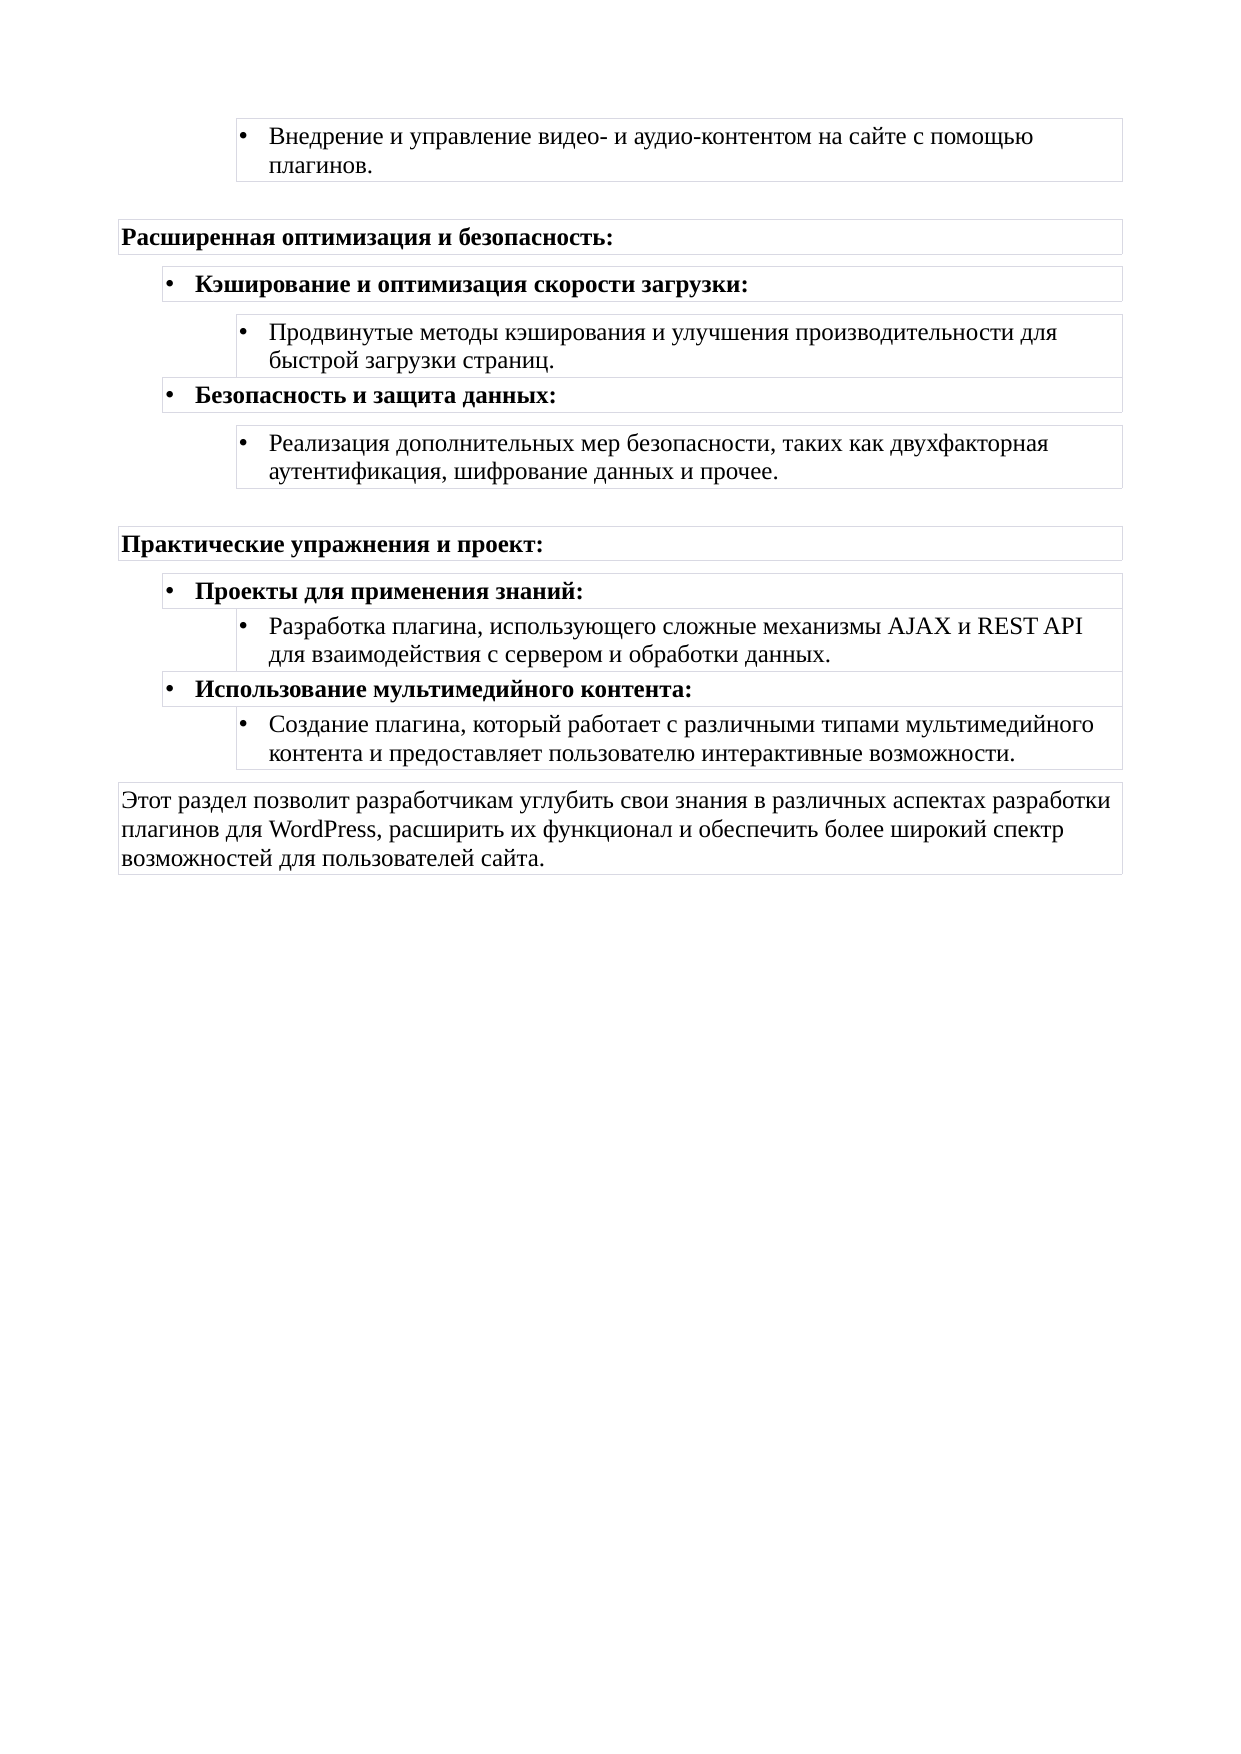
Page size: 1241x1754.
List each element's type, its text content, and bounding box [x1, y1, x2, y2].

list Внедрение и управление видео- и аудио-контентом на сайте с помощью плагинов. [237, 119, 1122, 181]
list Проекты для применения знаний: [163, 574, 1122, 608]
list Реализация дополнительных мер безопасности, таких как двухфакторная аутентификация, шифрование данных и прочее. [237, 426, 1122, 488]
list Использование мультимедийного контента: [163, 672, 1122, 706]
list Безопасность и защита данных: [163, 378, 1122, 412]
text Этот раздел позволит разработчикам углубить свои знания в различных аспектах разработки плагинов для WordPress, расширить их функционал и обеспечить более широкий спектр возможностей для пользователей сайта. [119, 783, 1122, 874]
subtitle Расширенная оптимизация и безопасность: [119, 220, 1122, 254]
list Продвинутые методы кэширования и улучшения производительности для быстрой загрузки страниц. [237, 315, 1122, 377]
list Разработка плагина, использующего сложные механизмы AJAX и REST API для взаимодействия с сервером и обработки данных. [237, 609, 1122, 671]
list Создание плагина, который работает с различными типами мультимедийного контента и предоставляет пользователю интерактивные возможности. [237, 707, 1122, 769]
list Кэширование и оптимизация скорости загрузки: [163, 267, 1122, 301]
subtitle Практические упражнения и проект: [119, 527, 1122, 560]
